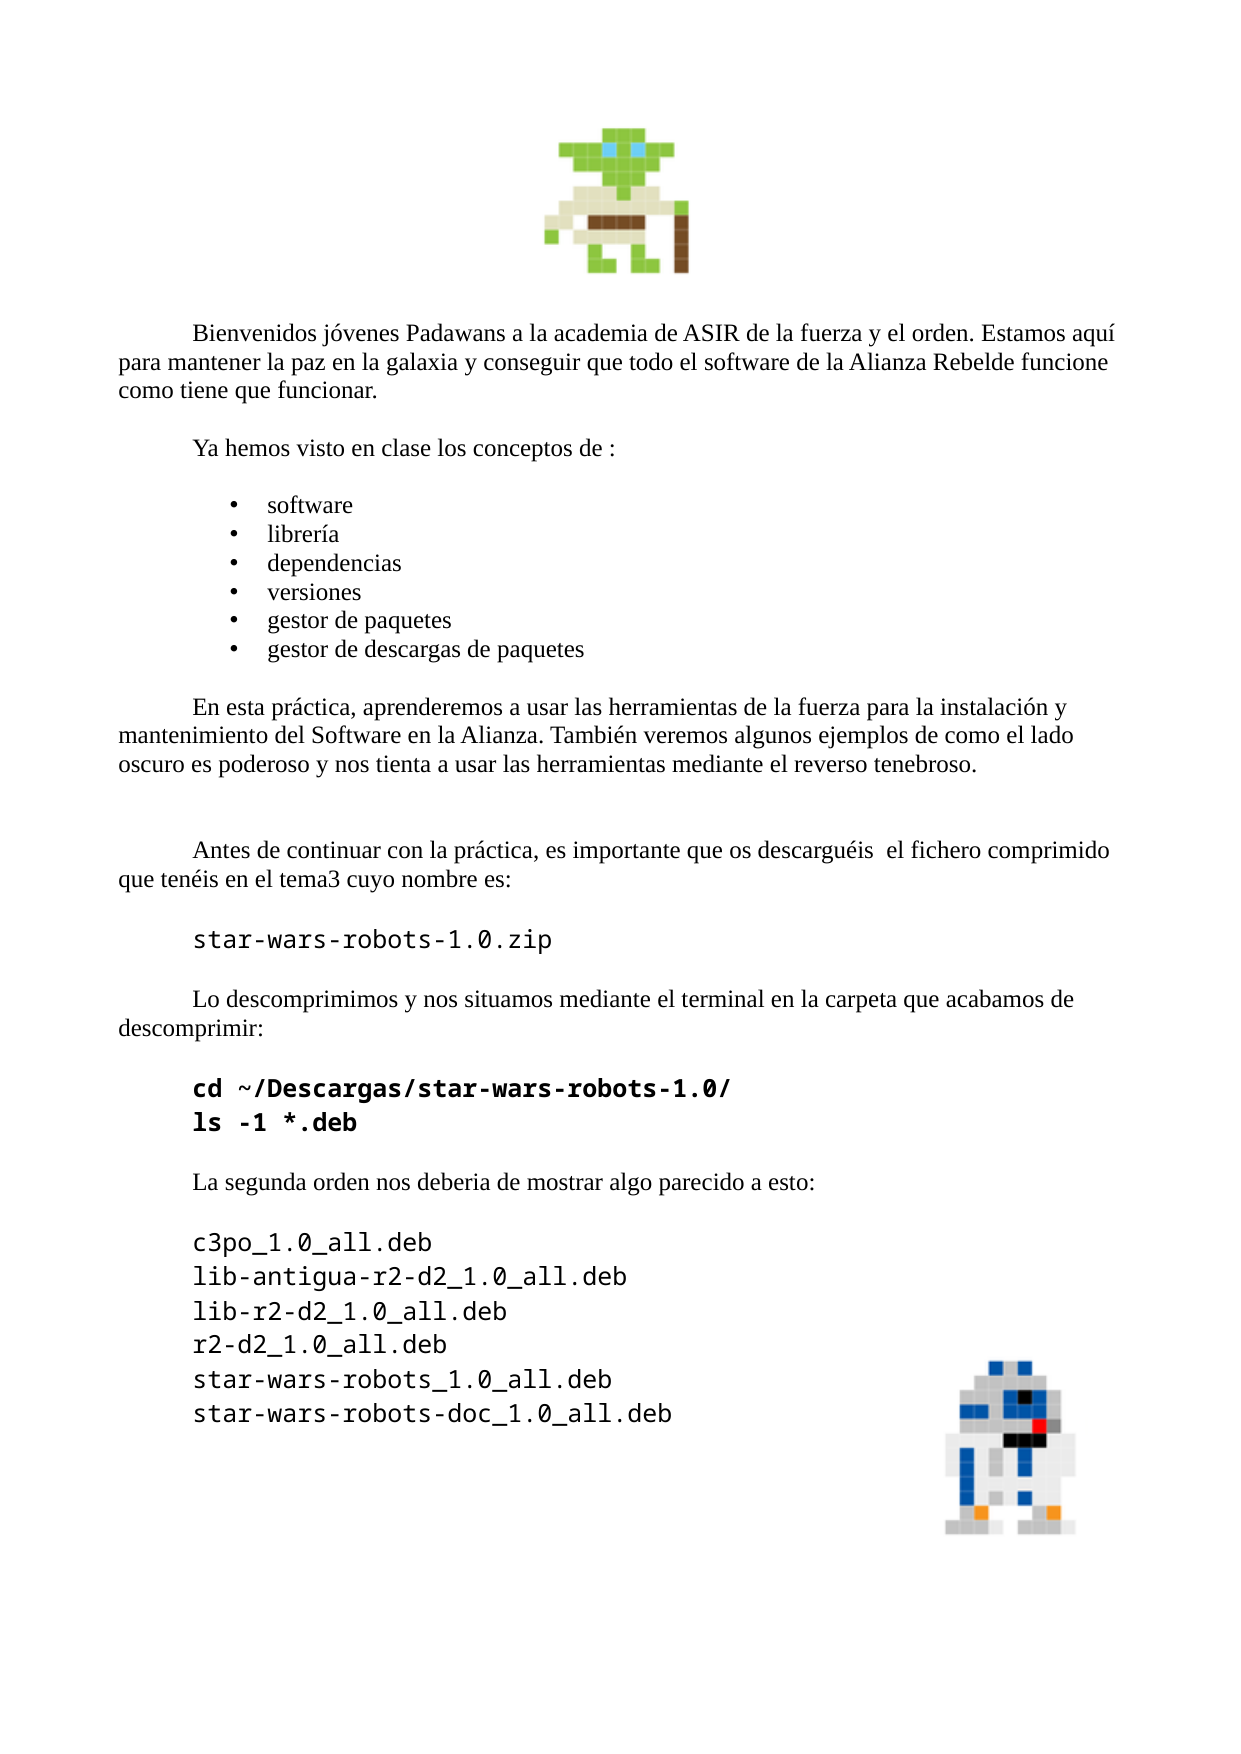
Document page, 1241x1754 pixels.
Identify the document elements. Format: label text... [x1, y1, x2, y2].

list gestor de descargas de paquetes [229, 634, 1122, 663]
text Antes de continuar con la práctica, es importante que os descarguéis el fichero comprimido que tenéis en el tema3 cuyo nombre es: [118, 835, 1122, 893]
text lib-r2-d2_1.0_all.deb [118, 1293, 1122, 1327]
picture [927, 1329, 1089, 1547]
list software [229, 490, 1122, 519]
list dependencias [229, 548, 1122, 577]
picture [537, 116, 703, 278]
text Bienvenidos jóvenes Padawans a la academia de ASIR de la fuerza y el orden. Estamos aquí para mantener la paz en la galaxia y conseguir que todo el software de la Alianza Rebelde funcione como tiene que funcionar. [118, 318, 1122, 404]
text r2-d2_1.0_all.deb [118, 1327, 1122, 1361]
list librería [229, 519, 1122, 548]
text En esta práctica, aprenderemos a usar las herramientas de la fuerza para la instalación y mantenimiento del Software en la Alianza. También veremos algunos ejemplos de como el lado oscuro es poderoso y nos tienta a usar las herramientas mediante el reverso tenebroso. [118, 692, 1122, 778]
text star-wars-robots-1.0.zip [118, 922, 1122, 956]
text lib-antigua-r2-d2_1.0_all.deb [118, 1259, 1122, 1293]
text star-wars-robots_1.0_all.deb [118, 1361, 927, 1395]
text star-wars-robots-doc_1.0_all.deb [118, 1395, 927, 1429]
list gestor de paquetes [229, 605, 1122, 634]
text Lo descomprimimos y nos situamos mediante el terminal en la carpeta que acabamos de descomprimir: [118, 984, 1122, 1042]
list versiones [229, 577, 1122, 605]
text cd ~/Descargas/star-wars-robots-1.0/ [118, 1071, 1122, 1105]
text [1089, 1361, 1122, 1395]
text Ya hemos visto en clase los conceptos de : [118, 433, 1122, 462]
text La segunda orden nos deberia de mostrar algo parecido a esto: [118, 1167, 1122, 1196]
text ls -1 *.deb [118, 1105, 1122, 1139]
text [1089, 1395, 1122, 1429]
text c3po_1.0_all.deb [118, 1225, 1122, 1259]
